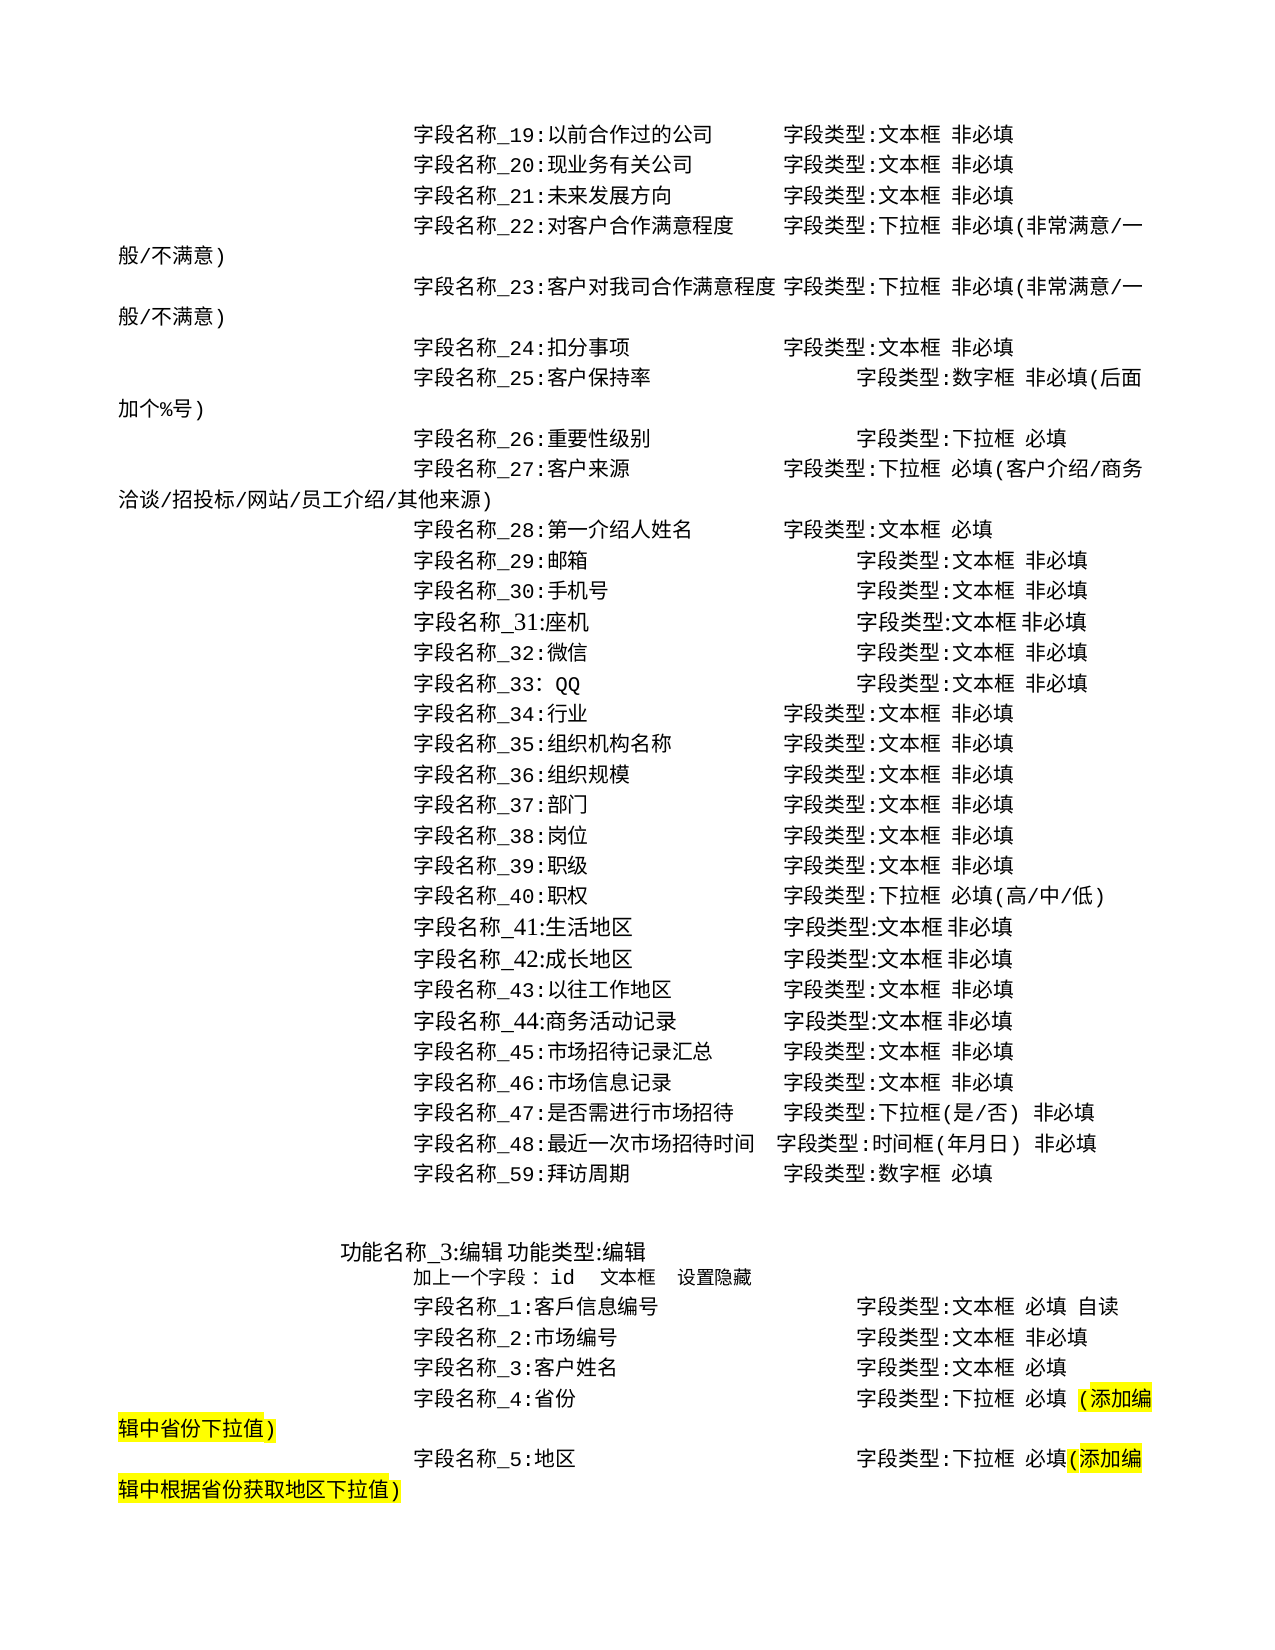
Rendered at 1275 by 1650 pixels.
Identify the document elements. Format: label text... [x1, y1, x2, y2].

text 字段名称_21:未来发展方向 字段类型:文本框 非必填 [118, 179, 1157, 209]
text 字段名称_38:岗位 字段类型:文本框 非必填 [118, 819, 1157, 849]
text 字段名称_43:以往工作地区 字段类型:文本框 非必填 [118, 973, 1157, 1004]
text 字段名称_27:客户来源 字段类型:下拉框 必填(客户介绍/商务洽谈/招投标/网站/员工介绍/其他来源) [118, 453, 1157, 513]
text 字段名称_47:是否需进行市场招待 字段类型:下拉框(是/否) 非必填 [118, 1096, 1157, 1127]
text 字段名称_20:现业务有关公司 字段类型:文本框 非必填 [118, 148, 1157, 179]
text 字段名称_23:客户对我司合作满意程度 字段类型:下拉框 非必填(非常满意/一般/不满意) [118, 270, 1157, 331]
text 字段名称_33：QQ 字段类型:文本框 非必填 [118, 667, 1157, 697]
text 加上一个字段 ：id 文本框 设置隐藏 [118, 1267, 1157, 1291]
text 字段名称_46:市场信息记录 字段类型:文本框 非必填 [118, 1066, 1157, 1096]
text 字段名称_36:组织规模 字段类型:文本框 非必填 [118, 758, 1157, 788]
text 字段名称_45:市场招待记录汇总 字段类型:文本框 非必填 [118, 1036, 1157, 1066]
text 字段名称_35:组织机构名称 字段类型:文本框 非必填 [118, 728, 1157, 758]
text 字段名称_26:重要性级别 字段类型:下拉框 必填 [118, 422, 1157, 453]
text 字段名称_29:邮箱 字段类型:文本框 非必填 [118, 544, 1157, 574]
text 字段名称_2:市场编号 字段类型:文本框 非必填 [118, 1321, 1157, 1351]
text 字段名称_42:成长地区 字段类型:文本框 非必填 [118, 942, 1157, 973]
text 字段名称_19:以前合作过的公司 字段类型:文本框 非必填 [118, 118, 1157, 148]
text 字段名称_25:客户保持率 字段类型:数字框 非必填(后面加个%号) [118, 361, 1157, 422]
text 字段名称_32:微信 字段类型:文本框 非必填 [118, 636, 1157, 667]
text 字段名称_24:扣分事项 字段类型:文本框 非必填 [118, 331, 1157, 361]
text 字段名称_30:手机号 字段类型:文本框 非必填 [118, 574, 1157, 605]
text 字段名称_37:部门 字段类型:文本框 非必填 [118, 788, 1157, 819]
text 字段名称_41:生活地区 字段类型:文本框 非必填 [118, 910, 1157, 942]
text 字段名称_44:商务活动记录 字段类型:文本框 非必填 [118, 1004, 1157, 1036]
text 字段名称_34:行业 字段类型:文本框 非必填 [118, 697, 1157, 728]
text 字段名称_48:最近一次市场招待时间 字段类型:时间框(年月日) 非必填 [118, 1127, 1157, 1157]
text 字段名称_31:座机 字段类型:文本框 非必填 [118, 605, 1157, 636]
text 字段名称_39:职级 字段类型:文本框 非必填 [118, 849, 1157, 880]
text 字段名称_59:拜访周期 字段类型:数字框 必填 [118, 1157, 1157, 1188]
text 功能名称_3:编辑 功能类型:编辑 [118, 1235, 1157, 1267]
text 字段名称_1:客戶信息编号 字段类型:文本框 必填 自读 [118, 1291, 1157, 1321]
text 字段名称_4:省份 字段类型:下拉框 必填 (添加编辑中省份下拉值) [118, 1382, 1157, 1443]
text 字段名称_40:职权 字段类型:下拉框 必填(高/中/低) [118, 880, 1157, 910]
text 字段名称_28:第一介绍人姓名 字段类型:文本框 必填 [118, 513, 1157, 544]
text 字段名称_22:对客户合作满意程度 字段类型:下拉框 非必填(非常满意/一般/不满意) [118, 209, 1157, 270]
text 字段名称_3:客户姓名 字段类型:文本框 必填 [118, 1351, 1157, 1382]
text 字段名称_5:地区 字段类型:下拉框 必填(添加编辑中根据省份获取地区下拉值) [118, 1443, 1157, 1503]
